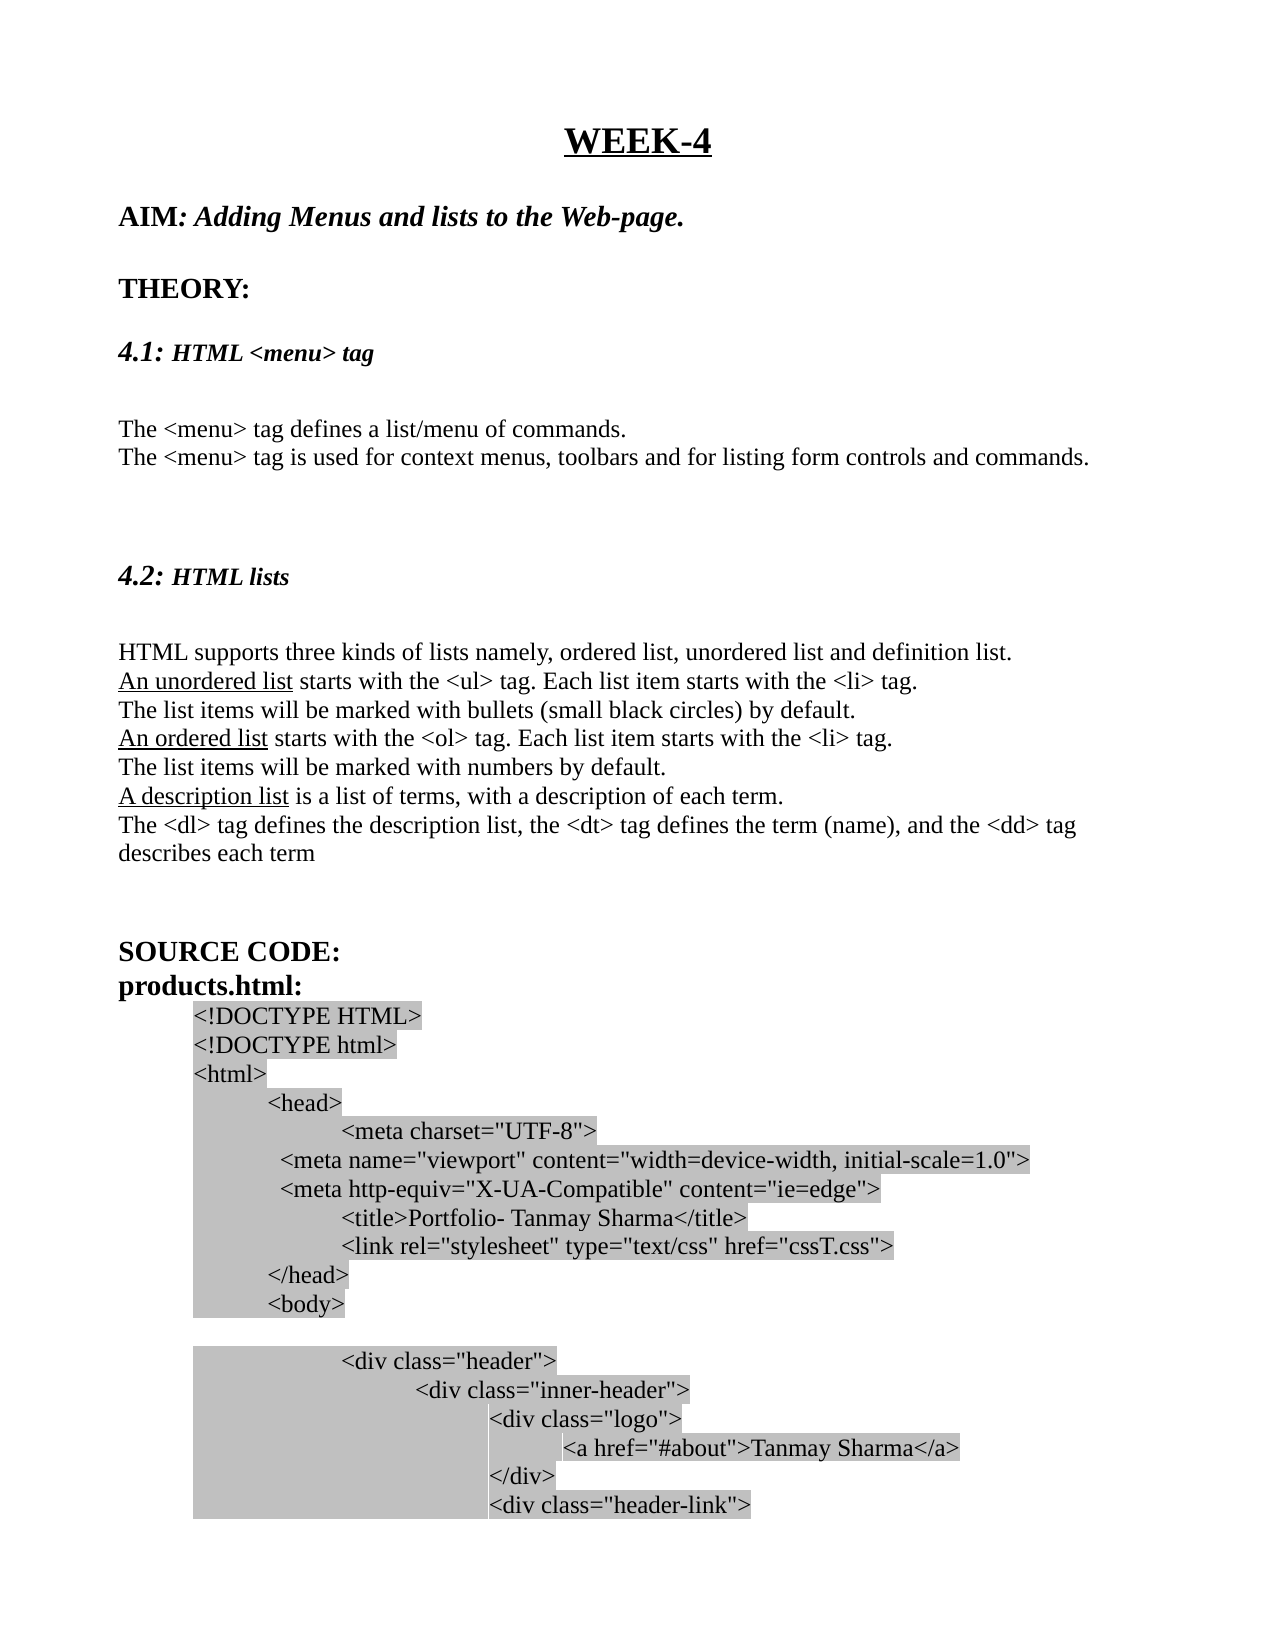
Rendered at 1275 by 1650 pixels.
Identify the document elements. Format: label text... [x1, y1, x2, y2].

text </div> [193, 1461, 1157, 1490]
text An ordered list starts with the <ol> tag. Each list item starts with the <li> tag. [118, 723, 1157, 752]
text <div class="inner-header"> [193, 1375, 1157, 1404]
text The list items will be marked with bullets (small black circles) by default. [118, 695, 1157, 723]
text SOURCE CODE: [118, 934, 1157, 968]
text HTML supports three kinds of lists namely, ordered list, unordered list and definition list. [118, 637, 1157, 666]
text <!DOCTYPE html> [193, 1030, 1157, 1059]
text <meta charset="UTF-8"> [193, 1116, 1157, 1145]
text <div class="logo"> [193, 1404, 1157, 1433]
text 4.1: HTML <menu> tag [118, 334, 1157, 368]
text WEEK-4 [118, 118, 1157, 161]
text <div class="header-link"> [193, 1490, 1157, 1519]
text An unordered list starts with the <ul> tag. Each list item starts with the <li> tag. [118, 666, 1157, 695]
text products.html: [118, 968, 1157, 1001]
text The list items will be marked with numbers by default. [118, 752, 1157, 781]
text <meta http-equiv="X-UA-Compatible" content="ie=edge"> [193, 1174, 1157, 1203]
text THEORY: [118, 271, 1157, 305]
text The <dl> tag defines the description list, the <dt> tag defines the term (name), and the <dd> tag describes each term [118, 810, 1157, 867]
text <head> [193, 1088, 1157, 1116]
text The <menu> tag is used for context menus, toolbars and for listing form controls and commands. [118, 442, 1157, 471]
text <link rel="stylesheet" type="text/css" href="cssT.css"> [193, 1231, 1157, 1260]
text <!DOCTYPE HTML> [193, 1001, 1157, 1030]
text <title>Portfolio- Tanmay Sharma</title> [193, 1203, 1157, 1231]
text <meta name="viewport" content="width=device-width, initial-scale=1.0"> [193, 1145, 1157, 1174]
text <body> [193, 1289, 1157, 1318]
text <a href="#about">Tanmay Sharma</a> [193, 1433, 1157, 1461]
text </head> [193, 1260, 1157, 1289]
text <div class="header"> [193, 1346, 1157, 1375]
text <html> [193, 1059, 1157, 1088]
text The <menu> tag defines a list/menu of commands. [118, 414, 1157, 442]
text AIM: Adding Menus and lists to the Web-page. [118, 199, 1157, 233]
text A description list is a list of terms, with a description of each term. [118, 781, 1157, 810]
text 4.2: HTML lists [118, 558, 1157, 591]
